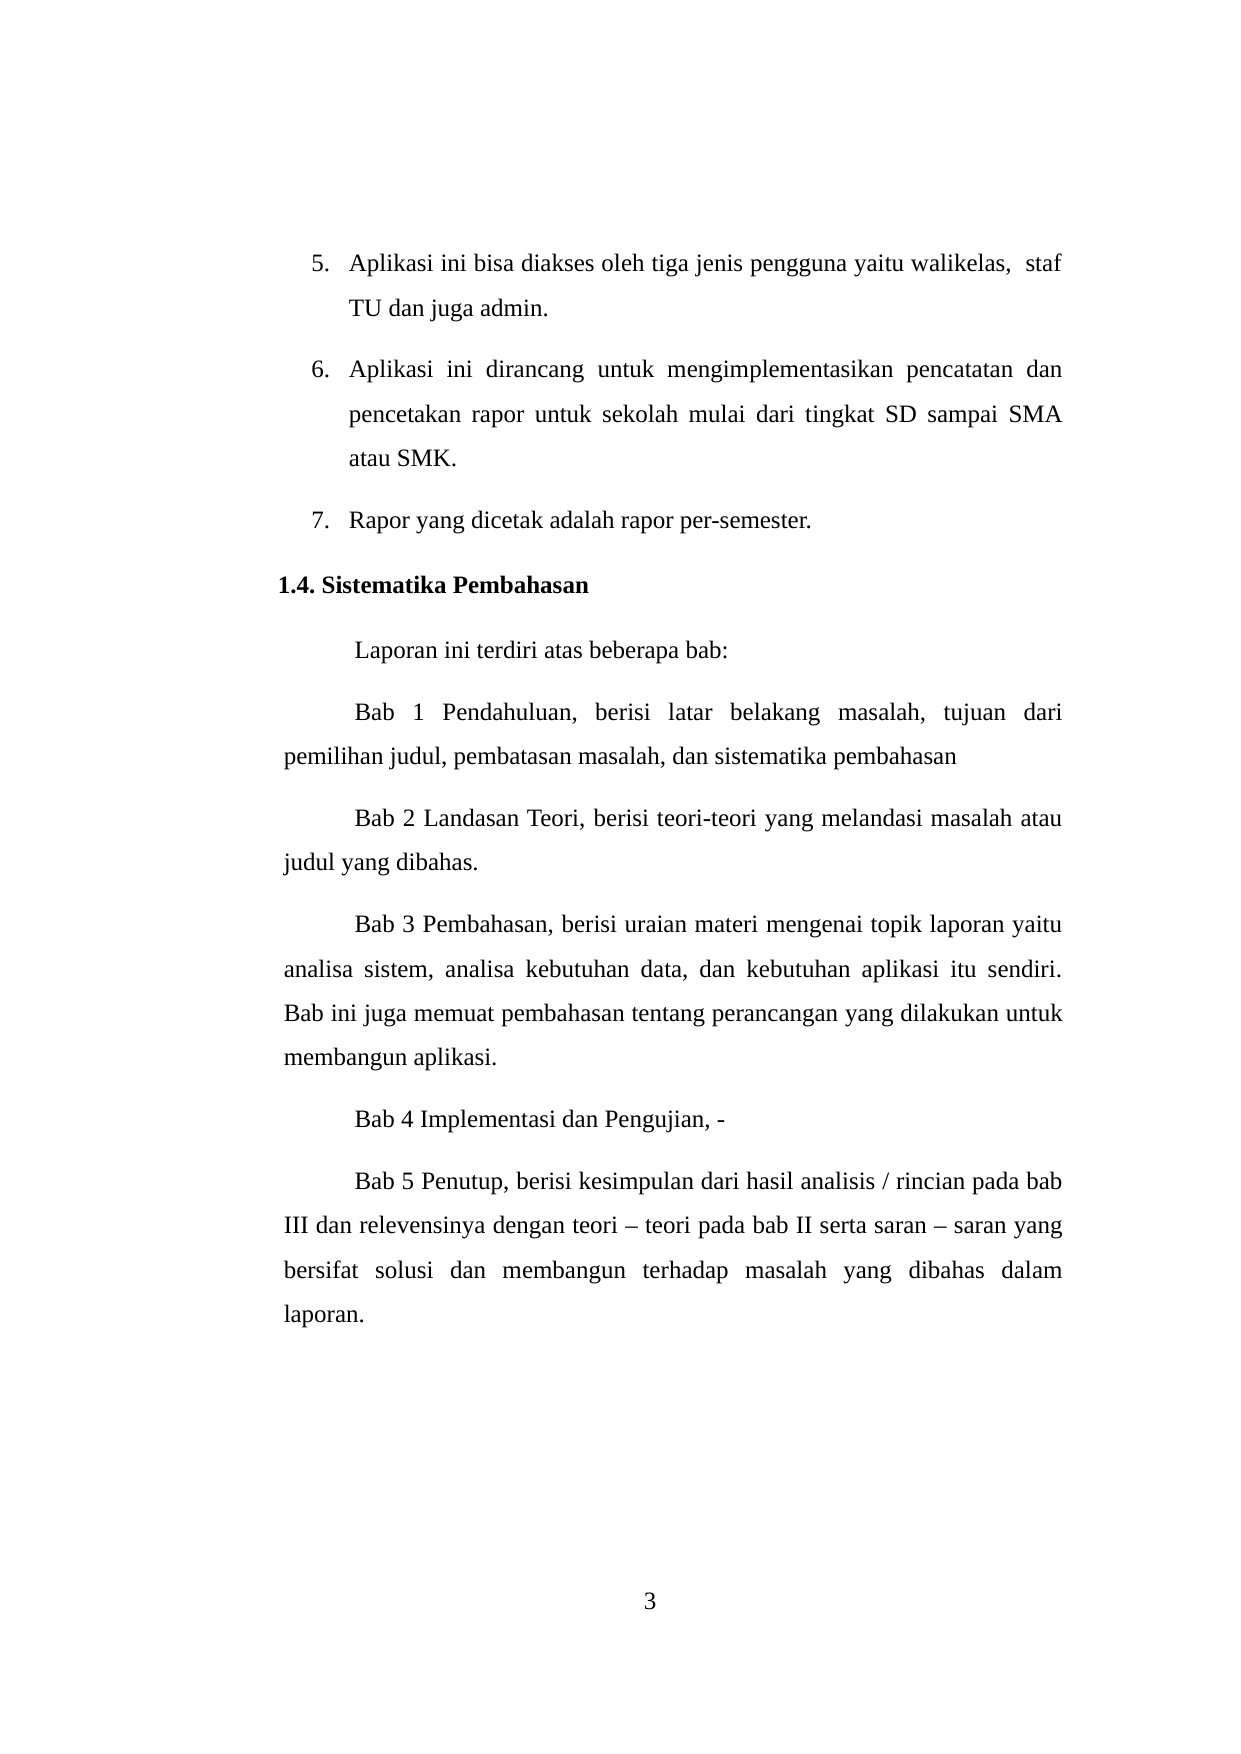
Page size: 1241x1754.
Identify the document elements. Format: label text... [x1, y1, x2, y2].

text Bab 5 Penutup, berisi kesimpulan dari hasil analisis / rincian pada bab III dan relevensinya dengan teori – teori pada bab II serta saran – saran yang bersifat solusi dan membangun terhadap masalah yang dibahas dalam laporan. [283, 1154, 1063, 1331]
text Bab 1 Pendahuluan, berisi latar belakang masalah, tujuan dari pemilihan judul, pembatasan masalah, dan sistematika pembahasan [283, 685, 1063, 773]
text Bab 4 Implementasi dan Pengujian, - [283, 1092, 1063, 1136]
list Aplikasi ini dirancang untuk mengimplementasikan pencatatan dan pencetakan rapor untuk sekolah mulai dari tingkat SD sampai SMA atau SMK. [311, 342, 1063, 475]
text Bab 3 Pembahasan, berisi uraian materi mengenai topik laporan yaitu analisa sistem, analisa kebutuhan data, dan kebutuhan aplikasi itu sendiri. Bab ini juga memuat pembahasan tentang perancangan yang dilakukan untuk membangun aplikasi. [283, 897, 1063, 1074]
text Laporan ini terdiri atas beberapa bab: [283, 623, 1063, 667]
subtitle Sistematika Pembahasan [278, 558, 1063, 602]
text Bab 2 Landasan Teori, berisi teori-teori yang melandasi masalah atau judul yang dibahas. [283, 791, 1063, 879]
list Aplikasi ini bisa diakses oleh tiga jenis pengguna yaitu walikelas, staf TU dan juga admin. [311, 236, 1063, 325]
list Rapor yang dicetak adalah rapor per-semester. [311, 493, 1063, 537]
